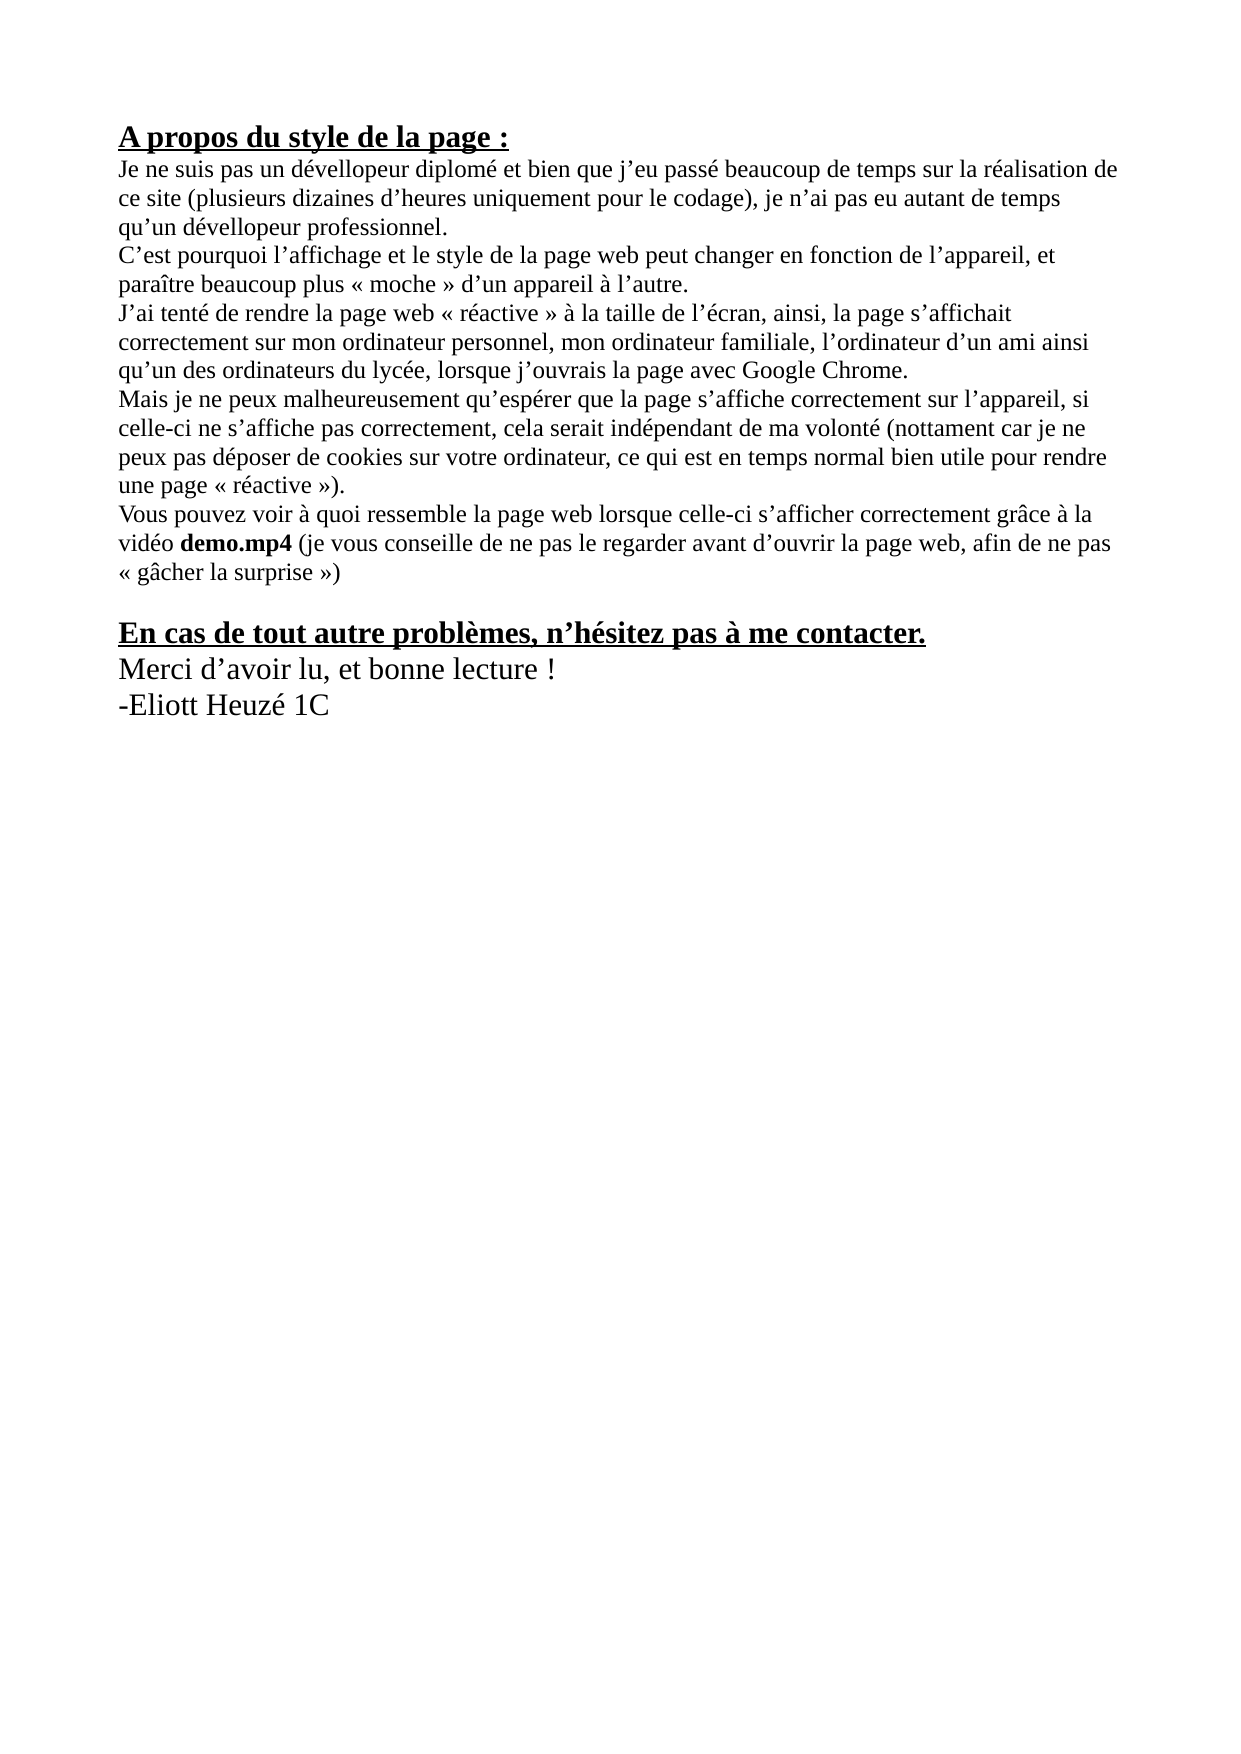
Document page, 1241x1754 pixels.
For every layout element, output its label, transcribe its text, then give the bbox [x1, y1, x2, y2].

text Vous pouvez voir à quoi ressemble la page web lorsque celle-ci s’afficher correctement grâce à la vidéo demo.mp4 (je vous conseille de ne pas le regarder avant d’ouvrir la page web, afin de ne pas « gâcher la surprise ») En cas de tout autre problèmes, n’hésitez pas à me contacter. Merci d’avoir lu, et bonne lecture ! [118, 499, 1122, 686]
text Mais je ne peux malheureusement qu’espérer que la page s’affiche correctement sur l’appareil, si celle-ci ne s’affiche pas correctement, cela serait indépendant de ma volonté (nottament car je ne peux pas déposer de cookies sur votre ordinateur, ce qui est en temps normal bien utile pour rendre une page « réactive »). [118, 384, 1122, 499]
text A propos du style de la page : [118, 118, 1122, 154]
text -Eliott Heuzé 1C [118, 686, 1122, 722]
text C’est pourquoi l’affichage et le style de la page web peut changer en fonction de l’appareil, et paraître beaucoup plus « moche » d’un appareil à l’autre. J’ai tenté de rendre la page web « réactive » à la taille de l’écran, ainsi, la page s’affichait correctement sur mon ordinateur personnel, mon ordinateur familiale, l’ordinateur d’un ami ainsi qu’un des ordinateurs du lycée, lorsque j’ouvrais la page avec Google Chrome. [118, 240, 1122, 384]
text Je ne suis pas un dévellopeur diplomé et bien que j’eu passé beaucoup de temps sur la réalisation de ce site (plusieurs dizaines d’heures uniquement pour le codage), je n’ai pas eu autant de temps qu’un dévellopeur professionnel. [118, 154, 1122, 240]
